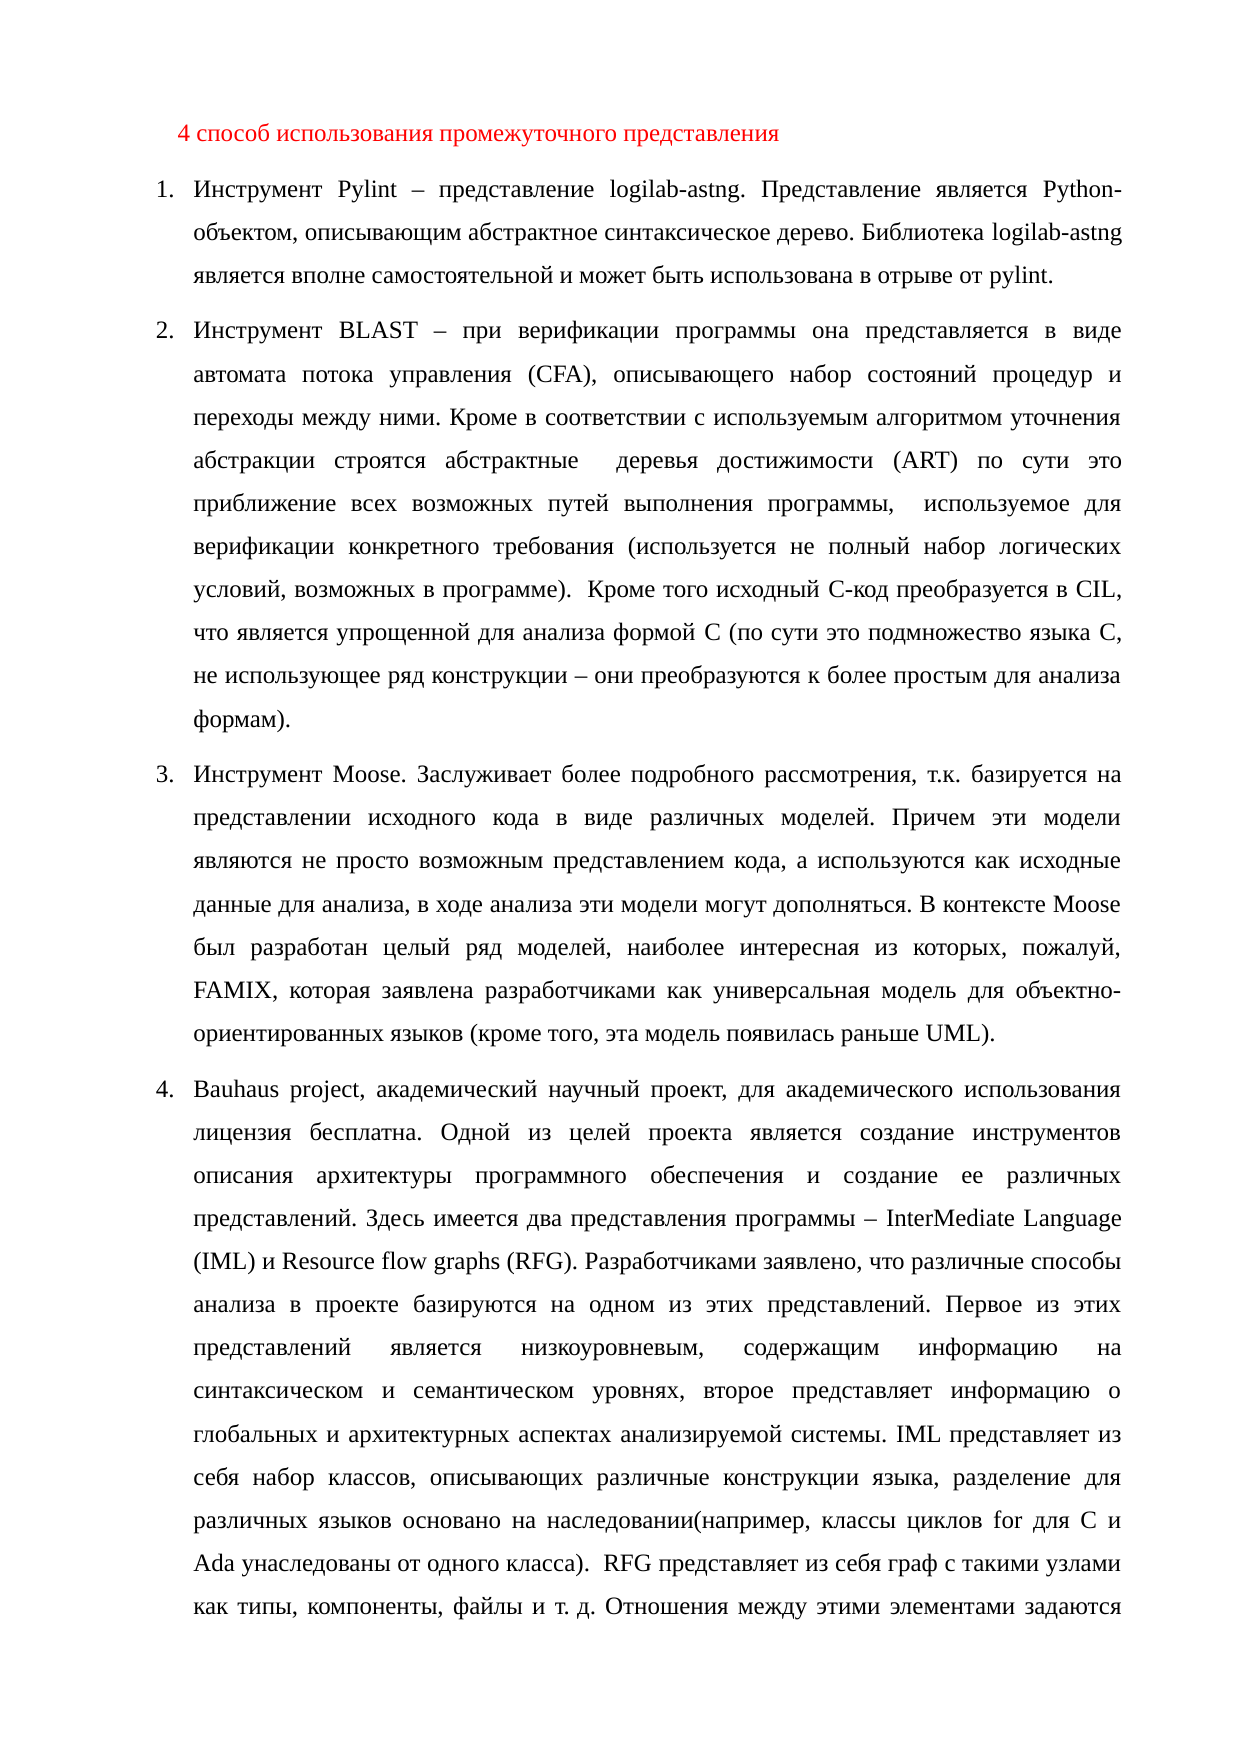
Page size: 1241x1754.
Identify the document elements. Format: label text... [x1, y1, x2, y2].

list Инструмент Pylint – представление logilab-astng. Представление является Python-объектом, описывающим абстрактное синтаксическое дерево. Библиотека logilab-astng является вполне самостоятельной и может быть использована в отрыве от pylint. [156, 174, 1122, 289]
list Инструмент BLAST – при верификации программы она представляется в виде автомата потока управления (CFA), описывающего набор состояний процедур и переходы между ними. Кроме в соответствии с используемым алгоритмом уточнения абстракции строятся абстрактные деревья достижимости (ART) по сути это приближение всех возможных путей выполнения программы, используемое для верификации конкретного требования (используется не полный набор логических условий, возможных в программе). Кроме того исходный C-код преобразуется в CIL, что является упрощенной для анализа формой C (по сути это подмножество языка C, не использующее ряд конструкции – они преобразуются к более простым для анализа формам). [156, 316, 1122, 732]
text 4 способ использования промежуточного представления [118, 118, 1122, 147]
list Инструмент Moose. Заслуживает более подробного рассмотрения, т.к. базируется на представлении исходного кода в виде различных моделей. Причем эти модели являются не просто возможным представлением кода, а используются как исходные данные для анализа, в ходе анализа эти модели могут дополняться. В контексте Moose был разработан целый ряд моделей, наиболее интересная из которых, пожалуй, FAMIX, которая заявлена разработчиками как универсальная модель для объектно-ориентированных языков (кроме того, эта модель появилась раньше UML). [156, 759, 1122, 1047]
list Bauhaus project, академический научный проект, для академического использования лицензия бесплатна. Одной из целей проекта является создание инструментов описания архитектуры программного обеспечения и создание ее различных представлений. Здесь имеется два представления программы – InterMediate Language (IML) и Resource flow graphs (RFG). Разработчиками заявлено, что различные способы анализа в проекте базируются на одном из этих представлений. Первое из этих представлений является низкоуровневым, содержащим информацию на синтаксическом и семантическом уровнях, второе представляет информацию о глобальных и архитектурных аспектах анализируемой системы. IML представляет из себя набор классов, описывающих различные конструкции языка, разделение для различных языков основано на наследовании(например, классы циклов for для C и Ada унаследованы от одного класса). RFG представляет из себя граф с такими узлами как типы, компоненты, файлы и т. д. Отношения между этими элементами задаются [156, 1074, 1122, 1620]
